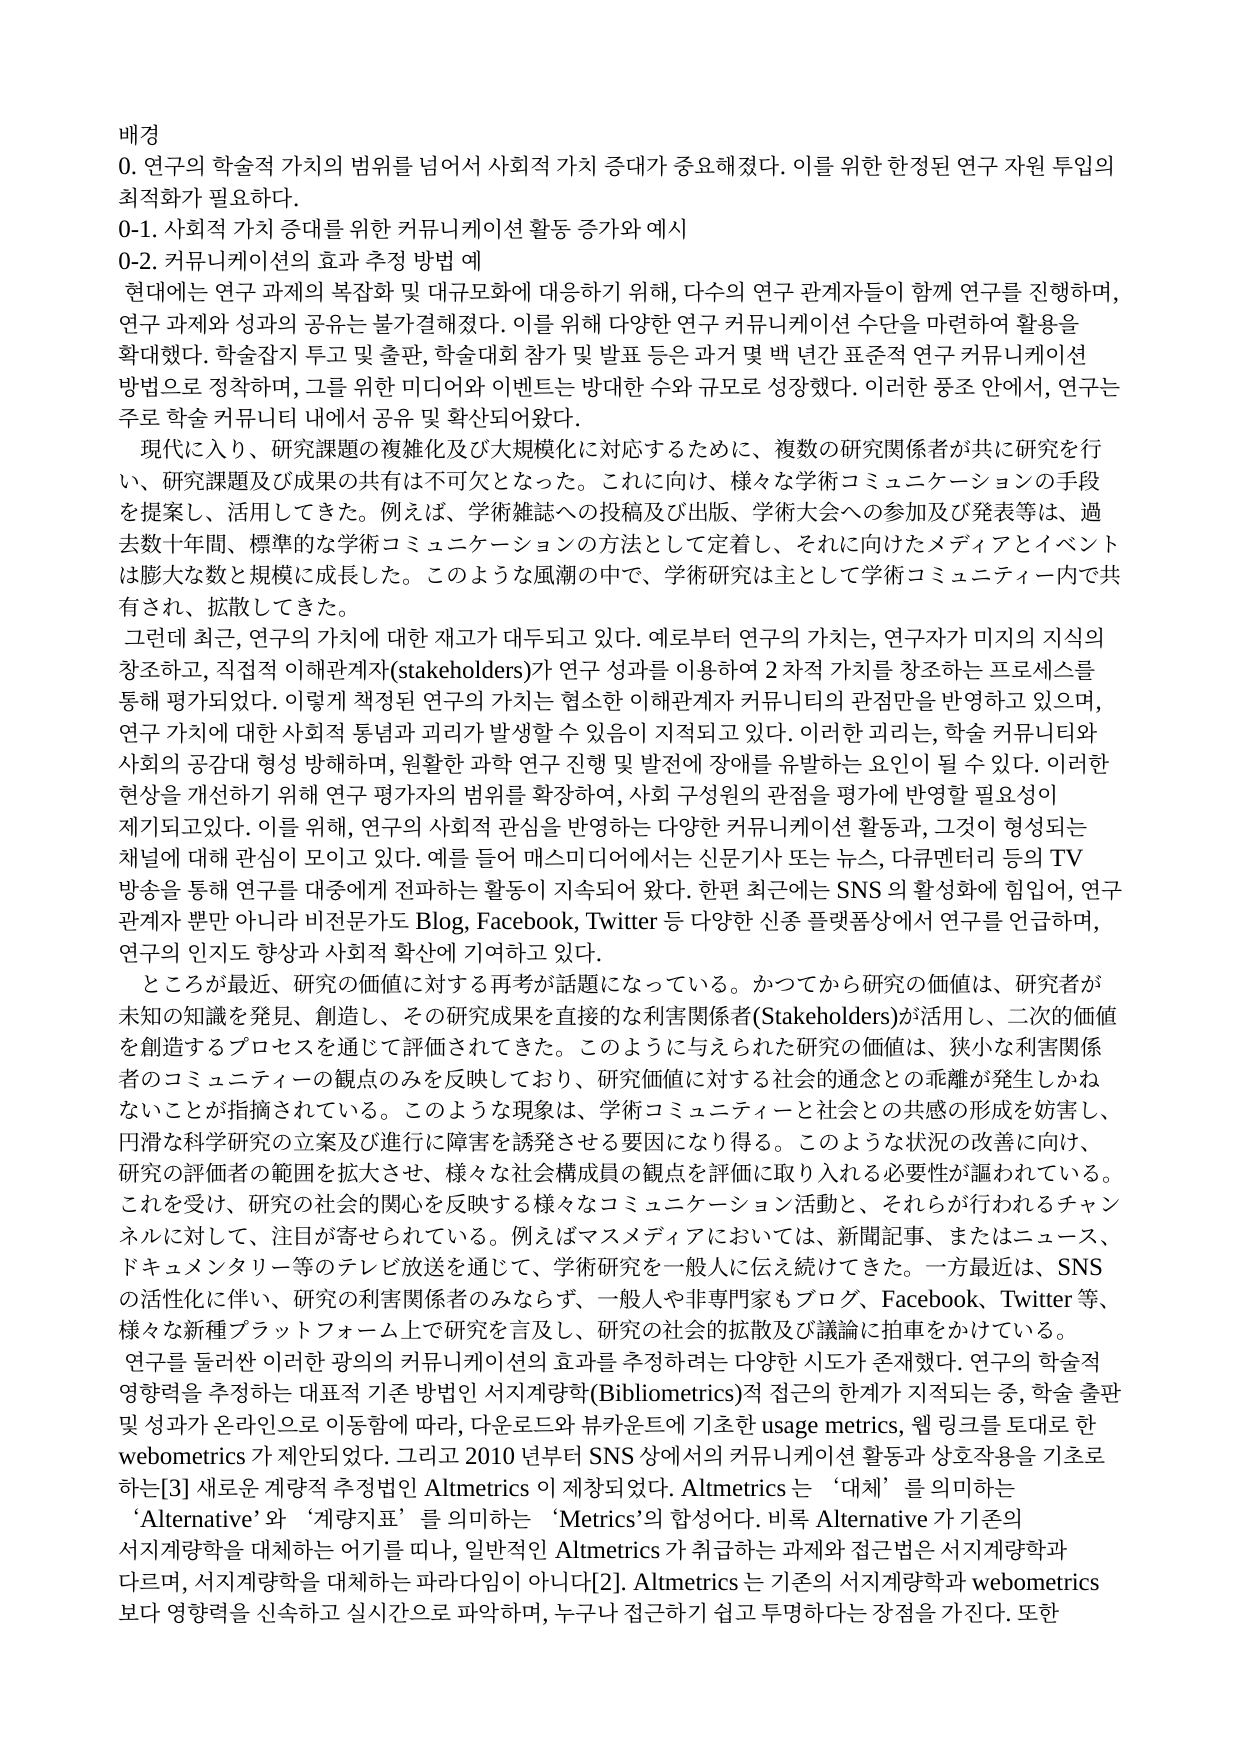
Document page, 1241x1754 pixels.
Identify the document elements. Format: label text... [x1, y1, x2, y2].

text ところが最近、研究の価値に対する再考が話題になっている。かつてから研究の価値は、研究者が未知の知識を発見、創造し、その研究成果を直接的な利害関係者(Stakeholders)が活用し、二次的価値を創造するプロセスを通じて評価されてきた。このように与えられた研究の価値は、狭小な利害関係者のコミュニティーの観点のみを反映しており、研究価値に対する社会的通念との乖離が発生しかねないことが指摘されている。このような現象は、学術コミュニティーと社会との共感の形成を妨害し、円滑な科学研究の立案及び進行に障害を誘発させる要因になり得る。このような状況の改善に向け、研究の評価者の範囲を拡大させ、様々な社会構成員の観点を評価に取り入れる必要性が謳われている。これを受け、研究の社会的関心を反映する様々なコミュニケーション活動と、それらが行われるチャンネルに対して、注目が寄せられている。例えばマスメディアにおいては、新聞記事、またはニュース、ドキュメンタリー等のテレビ放送を通じて、学術研究を一般人に伝え続けてきた。一方最近は、SNSの活性化に伴い、研究の利害関係者のみならず、一般人や非専門家もブログ、Facebook、Twitter等、様々な新種プラットフォーム上で研究を言及し、研究の社会的拡散及び議論に拍車をかけている。 [118, 967, 1122, 1345]
text 현대에는 연구 과제의 복잡화 및 대규모화에 대응하기 위해, 다수의 연구 관계자들이 함께 연구를 진행하며, 연구 과제와 성과의 공유는 불가결해졌다. 이를 위해 다양한 연구 커뮤니케이션 수단을 마련하여 활용을 확대했다. 학술잡지 투고 및 출판, 학술대회 참가 및 발표 등은 과거 몇 백 년간 표준적 연구 커뮤니케이션 방법으로 정착하며, 그를 위한 미디어와 이벤트는 방대한 수와 규모로 성장했다. 이러한 풍조 안에서, 연구는 주로 학술 커뮤니티 내에서 공유 및 확산되어왔다. [118, 275, 1122, 433]
text 연구를 둘러싼 이러한 광의의 커뮤니케이션의 효과를 추정하려는 다양한 시도가 존재했다. 연구의 학술적 영향력을 추정하는 대표적 기존 방법인 서지계량학(Bibliometrics)적 접근의 한계가 지적되는 중, 학술 출판 및 성과가 온라인으로 이동함에 따라, 다운로드와 뷰카운트에 기초한 usage metrics, 웹 링크를 토대로 한 webometrics가 제안되었다. 그리고 2010년부터 SNS상에서의 커뮤니케이션 활동과 상호작용을 기초로 하는[3] 새로운 계량적 추정법인 Altmetrics 이 제창되었다. Altmetrics는 ‘대체’를 의미하는 ‘Alternative’ 와 ‘계량지표’를 의미하는 ‘Metrics’의 합성어다. 비록 Alternative가 기존의 서지계량학을 대체하는 어기를 띠나, 일반적인 Altmetrics가 취급하는 과제와 접근법은 서지계량학과 다르며, 서지계량학을 대체하는 파라다임이 아니다[2]. Altmetrics는 기존의 서지계량학과 webometrics보다 영향력을 신속하고 실시간으로 파악하며, 누구나 접근하기 쉽고 투명하다는 장점을 가진다. 또한 [118, 1345, 1122, 1628]
text 0-1. 사회적 가치 증대를 위한 커뮤니케이션 활동 증가와 예시 [118, 212, 1122, 244]
text 0. 연구의 학술적 가치의 범위를 넘어서 사회적 가치 증대가 중요해졌다. 이를 위한 한정된 연구 자원 투입의 최적화가 필요하다. [118, 149, 1122, 212]
text 0-2. 커뮤니케이션의 효과 추정 방법 예 [118, 244, 1122, 275]
text 그런데 최근, 연구의 가치에 대한 재고가 대두되고 있다. 예로부터 연구의 가치는, 연구자가 미지의 지식의 창조하고, 직접적 이해관계자(stakeholders)가 연구 성과를 이용하여 2차적 가치를 창조하는 프로세스를 통해 평가되었다. 이렇게 책정된 연구의 가치는 협소한 이해관계자 커뮤니티의 관점만을 반영하고 있으며, 연구 가치에 대한 사회적 통념과 괴리가 발생할 수 있음이 지적되고 있다. 이러한 괴리는, 학술 커뮤니티와 사회의 공감대 형성 방해하며, 원활한 과학 연구 진행 및 발전에 장애를 유발하는 요인이 될 수 있다. 이러한 현상을 개선하기 위해 연구 평가자의 범위를 확장하여, 사회 구성원의 관점을 평가에 반영할 필요성이 제기되고있다. 이를 위해, 연구의 사회적 관심을 반영하는 다양한 커뮤니케이션 활동과, 그것이 형성되는 채널에 대해 관심이 모이고 있다. 예를 들어 매스미디어에서는 신문기사 또는 뉴스, 다큐멘터리 등의 TV방송을 통해 연구를 대중에게 전파하는 활동이 지속되어 왔다. 한편 최근에는 SNS의 활성화에 힘입어, 연구 관계자 뿐만 아니라 비전문가도 Blog, Facebook, Twitter 등 다양한 신종 플랫폼상에서 연구를 언급하며, 연구의 인지도 향상과 사회적 확산에 기여하고 있다. [118, 621, 1122, 967]
text 배경 [118, 118, 1122, 149]
text 現代に入り、研究課題の複雑化及び大規模化に対応するために、複数の研究関係者が共に研究を行い、研究課題及び成果の共有は不可欠となった。これに向け、様々な学術コミュニケーションの手段を提案し、活用してきた。例えば、学術雑誌への投稿及び出版、学術大会への参加及び発表等は、過去数十年間、標準的な学術コミュニケーションの方法として定着し、それに向けたメディアとイベントは膨大な数と規模に成長した。このような風潮の中で、学術研究は主として学術コミュニティー内で共有され、拡散してきた。 [118, 433, 1122, 621]
